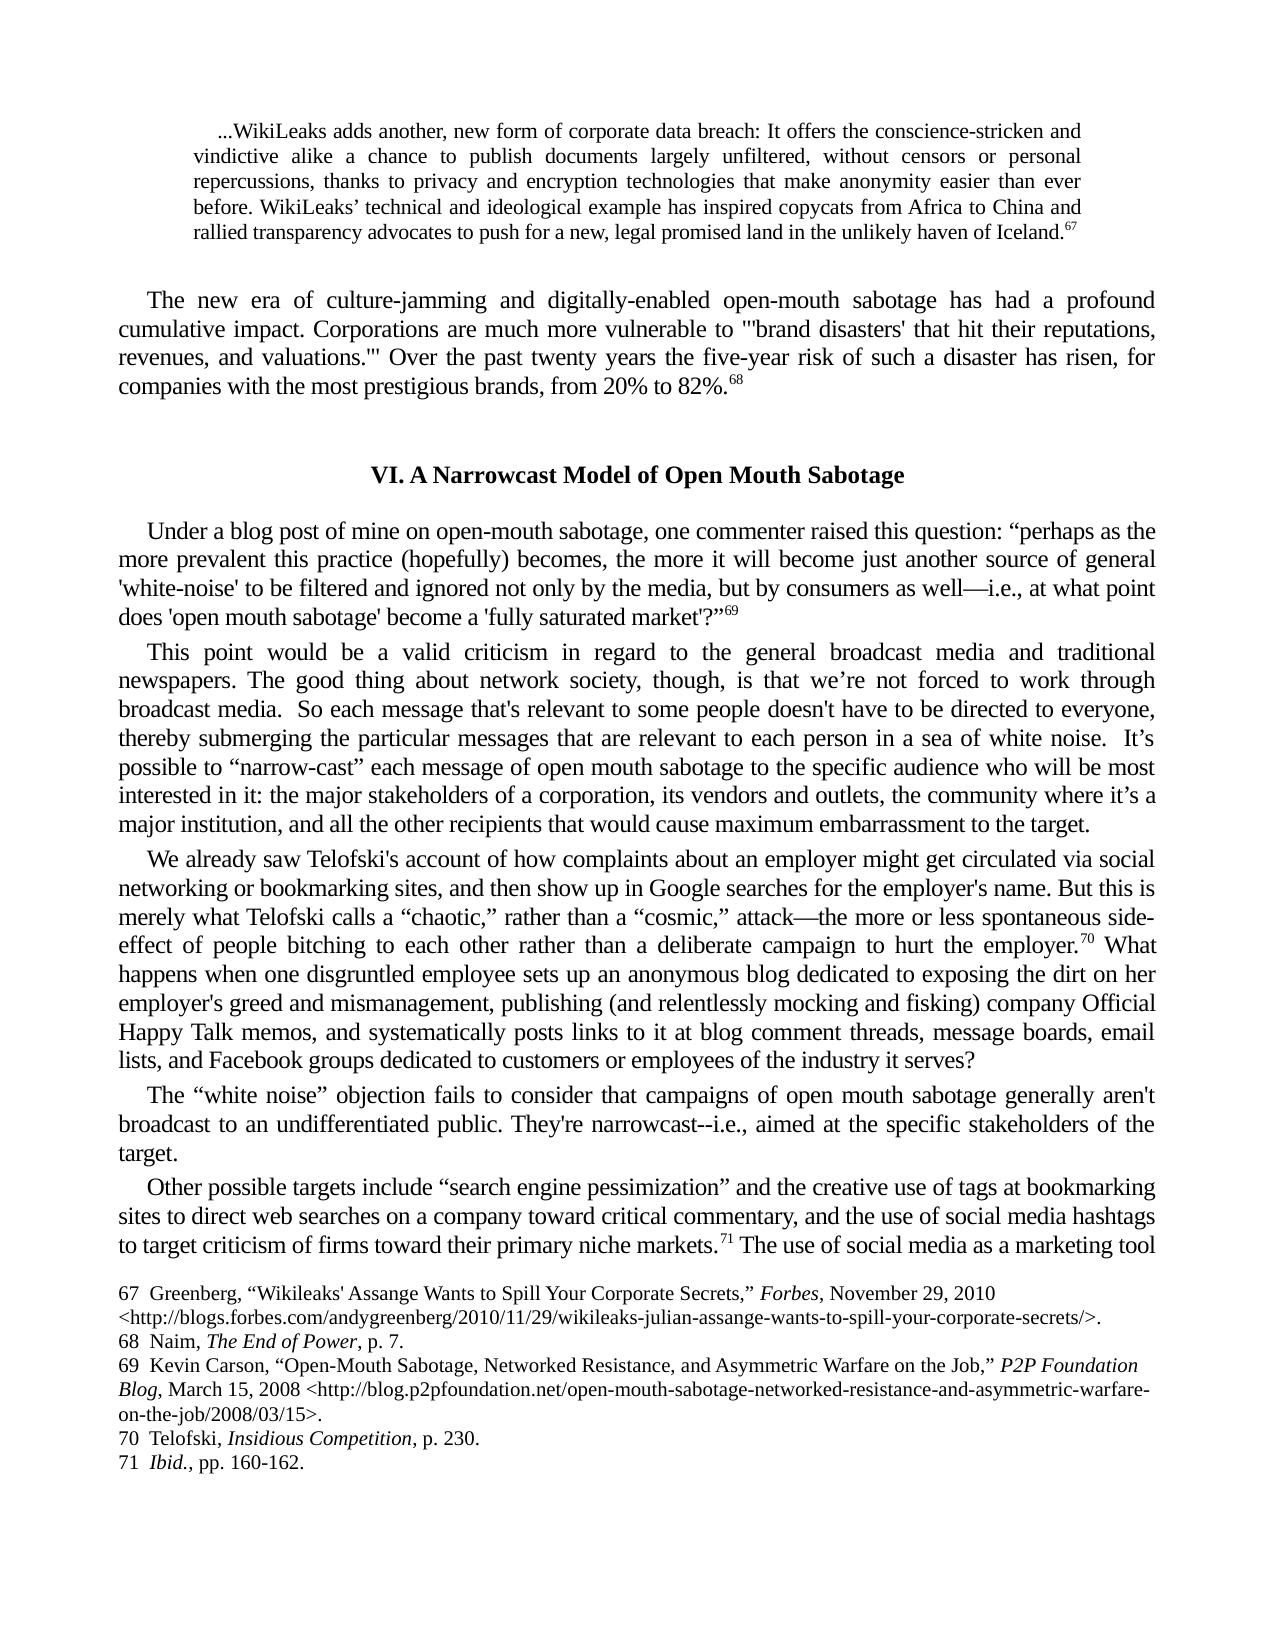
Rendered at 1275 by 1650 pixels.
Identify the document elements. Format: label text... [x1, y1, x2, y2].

text Telofski, Insidious Competition, p. 230. [118, 1426, 1157, 1449]
text Naim, The End of Power, p. 7. [118, 1329, 1157, 1353]
text Other possible targets include “search engine pessimization” and the creative use of tags at bookmarking sites to direct web searches on a company toward critical commentary, and the use of social media hashtags to target criticism of firms toward their primary niche markets. The use of social media as a marketing tool [118, 1172, 1157, 1259]
text We already saw Telofski's account of how complaints about an employer might get circulated via social networking or bookmarking sites, and then show up in Google searches for the employer's name. But this is merely what Telofski calls a “chaotic,” rather than a “cosmic,” attack—the more or less spontaneous side-effect of people bitching to each other rather than a deliberate campaign to hurt the employer. What happens when one disgruntled employee sets up an anonymous blog dedicated to exposing the dirt on her employer's greed and mismanagement, publishing (and relentlessly mocking and fisking) company Official Happy Talk memos, and systematically posts links to it at blog comment threads, message boards, email lists, and Facebook groups dedicated to customers or employees of the industry it serves? [118, 844, 1157, 1074]
text ...Wiki­Leaks adds another, new form of corporate data breach: It offers the conscience-stricken and vindictive alike a chance to publish documents largely unfiltered, without censors or personal repercussions, thanks to privacy and encryption technologies that make anonymity easier than ever before. Wiki­Leaks’ technical and ideological example has inspired copycats from Africa to China and rallied transparency advocates to push for a new, legal promised land in the unlikely haven of Iceland. [193, 118, 1082, 244]
title VI. A Narrowcast Model of Open Mouth Sabotage [118, 460, 1157, 489]
text The “white noise” objection fails to consider that campaigns of open mouth sabotage generally aren't broadcast to an undifferentiated public. They're narrowcast--i.e., aimed at the specific stakeholders of the target. [118, 1080, 1157, 1166]
text The new era of culture-jamming and digitally-enabled open-mouth sabotage has had a profound cumulative impact. Corporations are much more vulnerable to "'brand disasters' that hit their reputations, revenues, and valuations.'" Over the past twenty years the five-year risk of such a disaster has risen, for companies with the most prestigious brands, from 20% to 82%. [118, 285, 1157, 400]
text This point would be a valid criticism in regard to the general broadcast media and traditional newspapers. The good thing about network society, though, is that we’re not forced to work through broadcast media. So each message that's relevant to some people doesn't have to be directed to everyone, thereby submerging the particular messages that are relevant to each person in a sea of white noise. It’s possible to “narrow-cast” each message of open mouth sabotage to the specific audience who will be most interested in it: the major stakeholders of a corporation, its vendors and outlets, the community where it’s a major institution, and all the other recipients that would cause maximum embarrassment to the target. [118, 637, 1157, 838]
text Ibid., pp. 160-162. [118, 1449, 1157, 1474]
text Kevin Carson, “Open-Mouth Sabotage, Networked Resistance, and Asymmetric Warfare on the Job,” P2P Foundation Blog, March 15, 2008 <http://blog.p2pfoundation.net/open-mouth-sabotage-networked-resistance-and-asymmetric-warfare-on-the-job/2008/03/15>. [118, 1353, 1157, 1426]
text Greenberg, “Wikileaks' Assange Wants to Spill Your Corporate Secrets,” Forbes, November 29, 2010 <http://blogs.forbes.com/andygreenberg/2010/11/29/wikileaks-julian-assange-wants-to-spill-your-corporate-secrets/>. [118, 1281, 1157, 1329]
text Under a blog post of mine on open-mouth sabotage, one commenter raised this question: “perhaps as the more prevalent this practice (hopefully) becomes, the more it will become just another source of general 'white-noise' to be filtered and ignored not only by the media, but by consumers as well—i.e., at what point does 'open mouth sabotage' become a 'fully saturated market'?” [118, 516, 1157, 631]
